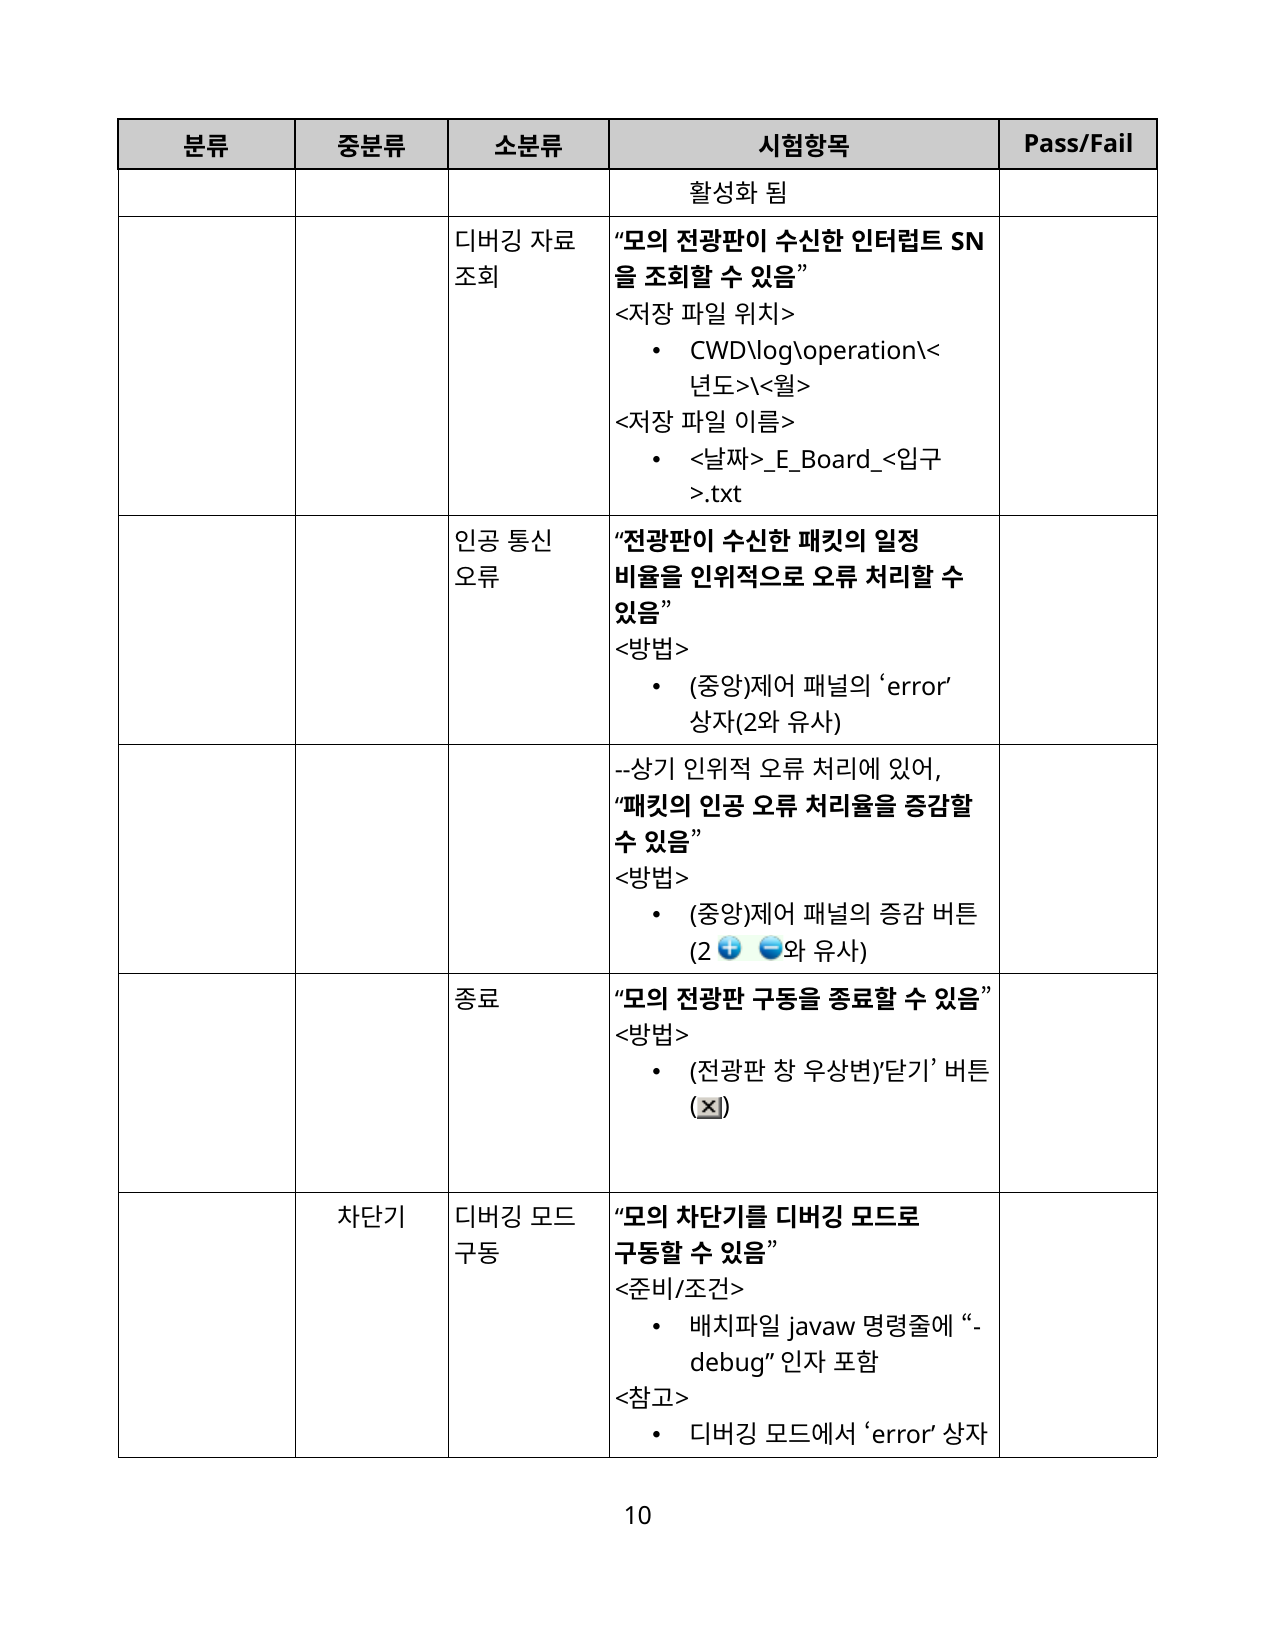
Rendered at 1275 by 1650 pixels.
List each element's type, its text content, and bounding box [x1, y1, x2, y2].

table_cell [1000, 745, 1157, 973]
table_cell [1000, 217, 1157, 515]
table_cell [296, 217, 448, 515]
table_cell 활성화 됨 [610, 170, 999, 216]
table_cell [1000, 170, 1157, 216]
table_cell “전광판이 수신한 패킷의 일정 비율을 인위적으로 오류 처리할 수 있음” <방법> (중앙)제어 패널의 ‘error’ 상자(그리기 2와 유사) [610, 516, 999, 744]
table_cell [119, 516, 295, 744]
table_cell “모의 전광판 구동을 종료할 수 있음” <방법> (전광판 창 우상변)’닫기’ 버튼() [610, 974, 999, 1192]
table_cell 종료 [449, 974, 609, 1192]
table_header 중분류 [296, 120, 447, 168]
table_cell [119, 745, 295, 973]
picture [717, 935, 784, 961]
table_cell 차단기 [296, 1193, 448, 1457]
table_cell --상기 인위적 오류 처리에 있어, “패킷의 인공 오류 처리율을 증감할 수 있음” <방법> (중앙)제어 패널의 증감 버튼(그리기 2 와 유사) [610, 745, 999, 973]
table_header 분류 [119, 120, 294, 168]
table_cell [119, 217, 295, 515]
table_cell “모의 전광판이 수신한 인터럽트 SN을 조회할 수 있음” <저장 파일 위치> CWD\log\operation\<년도>\<월> <저장 파일 이름> <날짜>_E_Board_<입구>.txt [610, 217, 999, 515]
picture [697, 1097, 722, 1119]
table_cell “모의 차단기를 디버깅 모드로 구동할 수 있음” <준비/조건> 배치파일 javaw 명령줄에 “-debug” 인자 포함 <참고> 디버깅 모드에서 ‘error’ 상자 [610, 1193, 999, 1457]
table_header 시험항목 [610, 120, 998, 168]
table_cell [1000, 1193, 1157, 1457]
table_cell [119, 1193, 295, 1457]
table_cell 인공 통신 오류 [449, 516, 609, 744]
table_cell [1000, 516, 1157, 744]
table_cell 디버깅 모드 구동 [449, 1193, 609, 1457]
table_cell [296, 745, 448, 973]
table_header Pass/Fail [1000, 120, 1156, 168]
table_cell [119, 170, 295, 216]
table_cell [119, 974, 295, 1192]
table_cell [296, 170, 448, 216]
table_cell [296, 974, 448, 1192]
table_cell [449, 170, 609, 216]
table_cell [296, 516, 448, 744]
table_header 소분류 [449, 120, 608, 168]
table_cell [1000, 974, 1157, 1192]
table_cell 디버깅 자료 조회 [449, 217, 609, 515]
table_cell [449, 745, 609, 973]
